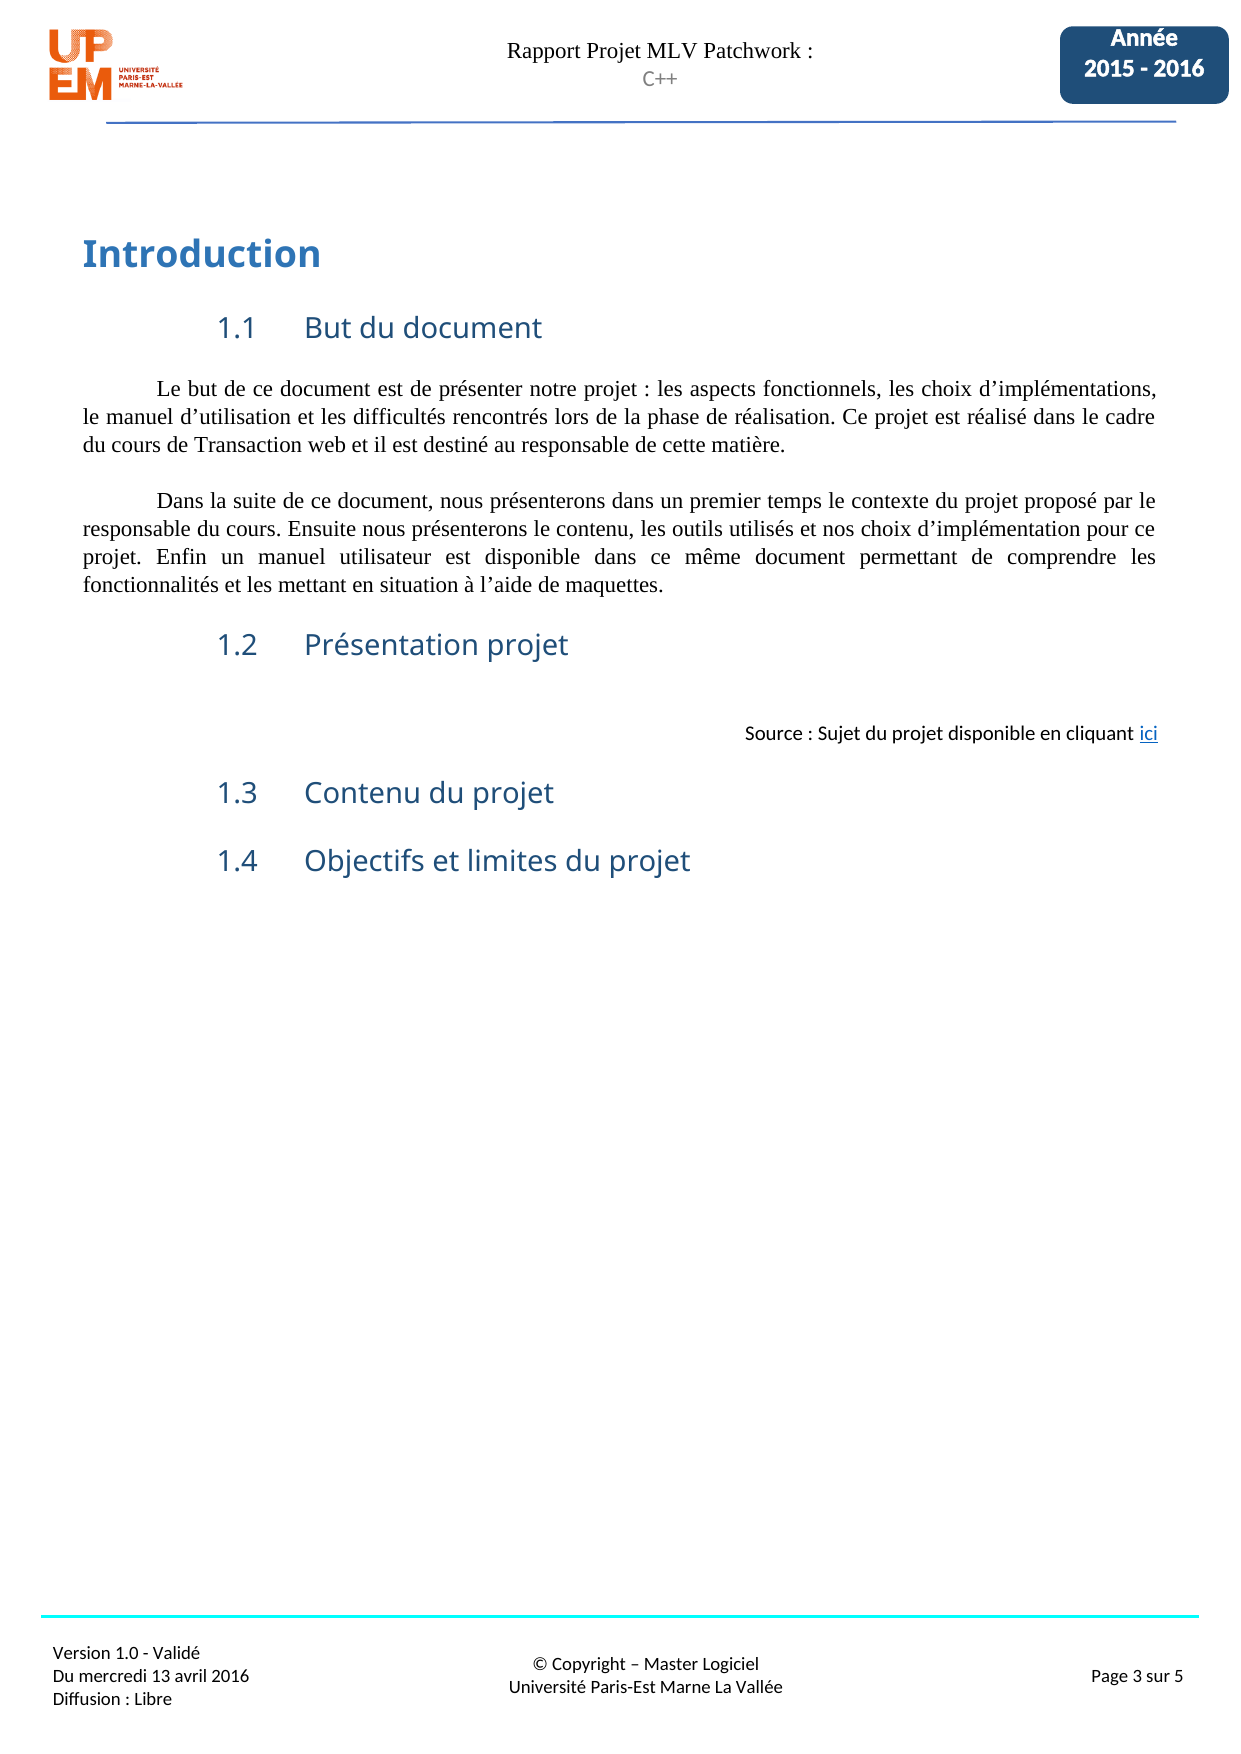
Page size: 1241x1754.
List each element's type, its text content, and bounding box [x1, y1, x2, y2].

subtitle Contenu du projet [216, 772, 1157, 812]
text Le but de ce document est de présenter notre projet : les aspects fonctionnels, les choix d’implémentations, le manuel d’utilisation et les difficultés rencontrés lors de la phase de réalisation. Ce projet est réalisé dans le cadre du cours de Transaction web et il est destiné au responsable de cette matière. [83, 375, 1157, 457]
picture [47, 27, 185, 102]
text Source : Sujet du projet disponible en cliquant ici [83, 720, 1157, 746]
subtitle Présentation projet [216, 625, 1157, 664]
subtitle Objectifs et limites du projet [216, 840, 1157, 879]
subtitle But du document [216, 307, 1157, 347]
text Dans la suite de ce document, nous présenterons dans un premier temps le contexte du projet proposé par le responsable du cours. Ensuite nous présenterons le contenu, les outils utilisés et nos choix d’implémentation pour ce projet. Enfin un manuel utilisateur est disponible dans ce même document permettant de comprendre les fonctionnalités et les mettant en situation à l’aide de maquettes. [83, 487, 1157, 598]
subtitle Introduction [83, 228, 1157, 279]
